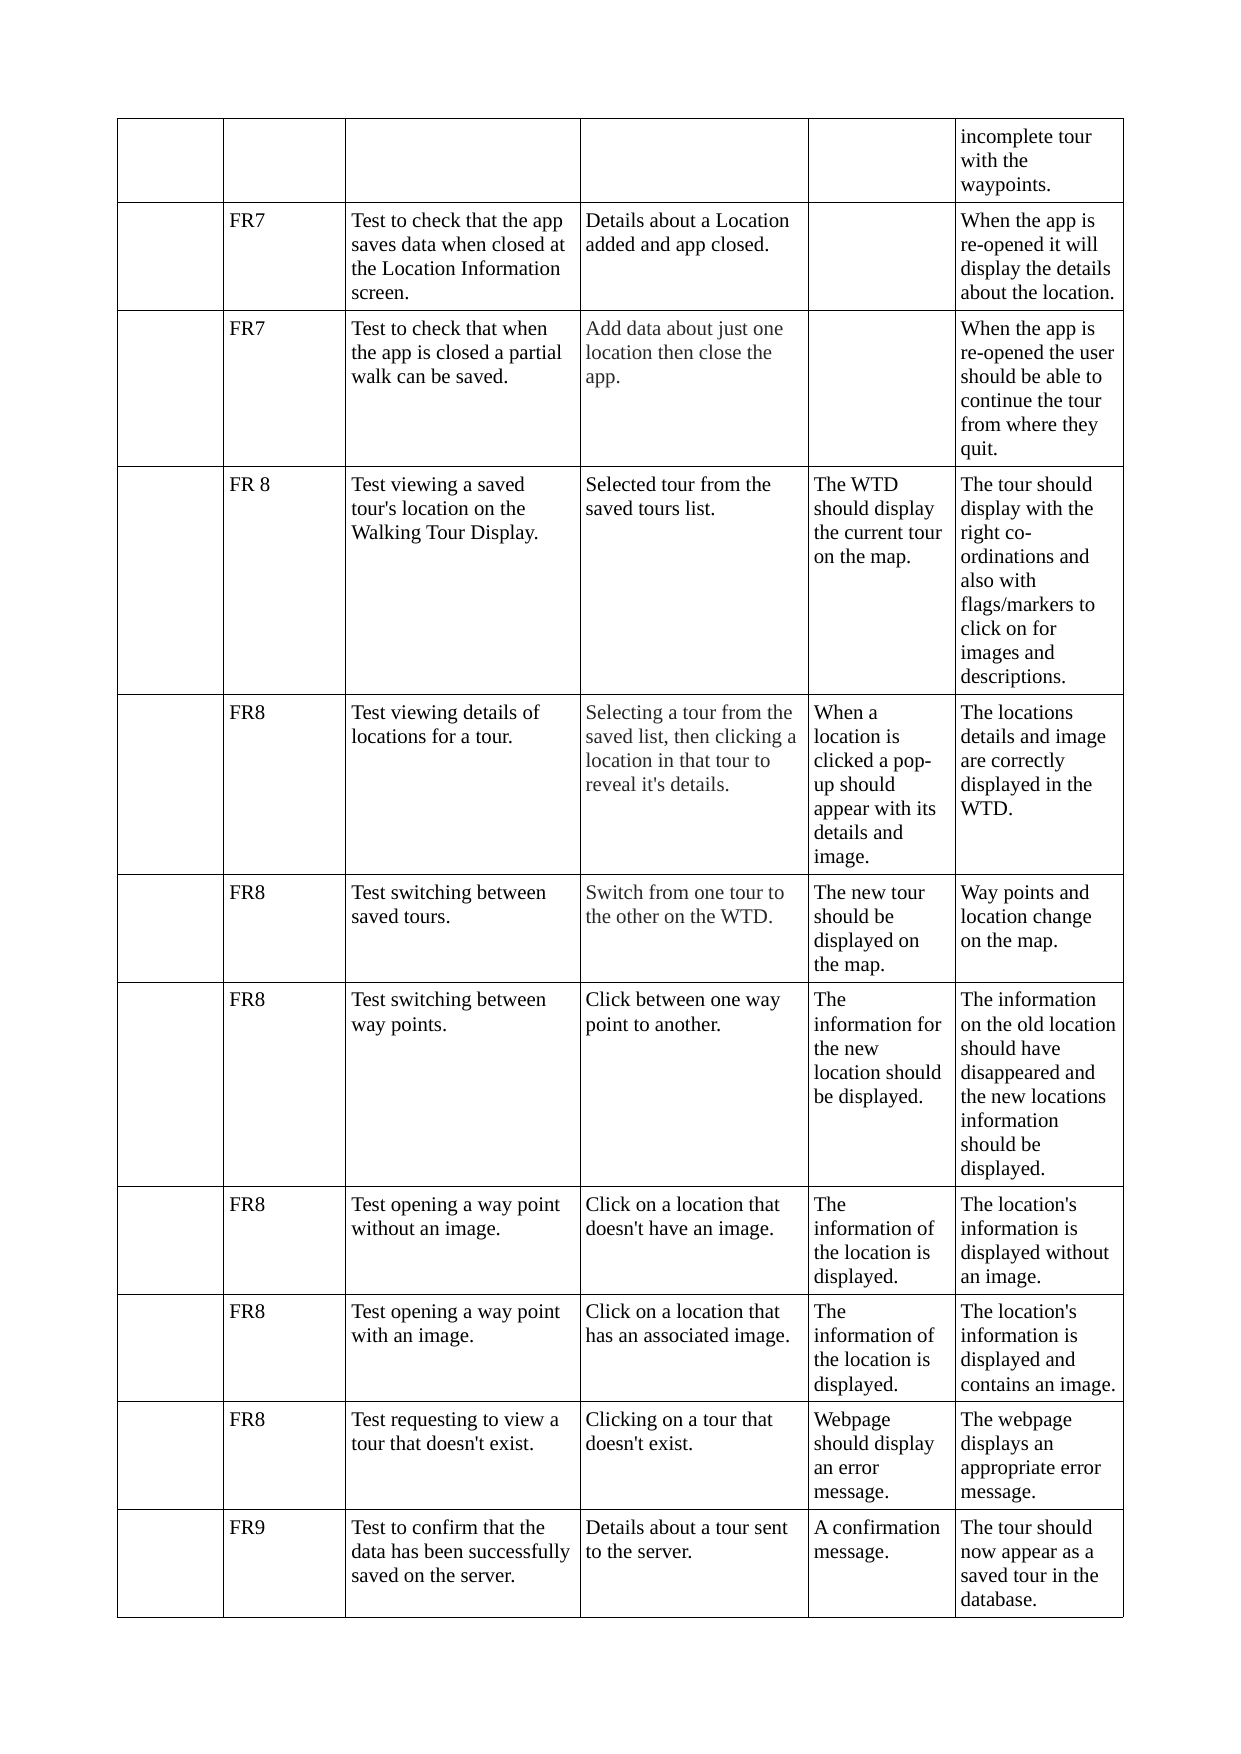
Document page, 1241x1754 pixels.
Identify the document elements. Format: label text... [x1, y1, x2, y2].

table_cell incomplete tour with the waypoints. [956, 119, 1123, 202]
table_cell Selecting a tour from the saved list, then clicking a location in that tour to reveal it's details. [581, 695, 808, 874]
table_cell Way points and location change on the map. [956, 875, 1123, 982]
table_cell Click between one way point to another. [581, 983, 808, 1186]
table_cell The location's information is displayed without an image. [956, 1187, 1123, 1293]
table_cell FR8 [224, 983, 345, 1186]
table_cell Test viewing details of locations for a tour. [346, 695, 580, 874]
table_cell [118, 1187, 223, 1293]
table_cell [581, 119, 808, 202]
table_cell The location's information is displayed and contains an image. [956, 1295, 1123, 1401]
table_cell [118, 119, 223, 202]
table_cell FR7 [224, 203, 345, 310]
table_cell Selected tour from the saved tours list. [581, 467, 808, 694]
table_cell The information of the location is displayed. [809, 1187, 955, 1293]
table_cell A confirmation message. [809, 1510, 955, 1617]
table_cell [346, 119, 580, 202]
table_cell The WTD should display the current tour on the map. [809, 467, 955, 694]
table_cell Test requesting to view a tour that doesn't exist. [346, 1402, 580, 1509]
table_cell FR8 [224, 875, 345, 982]
table_cell The information on the old location should have disappeared and the new locations information should be displayed. [956, 983, 1123, 1186]
table_cell [118, 467, 223, 694]
table_cell Test switching between way points. [346, 983, 580, 1186]
table_cell [809, 203, 955, 310]
table_cell FR7 [224, 311, 345, 466]
table_cell Test opening a way point with an image. [346, 1295, 580, 1401]
table_cell FR9 [224, 1510, 345, 1617]
table_cell FR8 [224, 1295, 345, 1401]
table_cell Test viewing a saved tour's location on the Walking Tour Display. [346, 467, 580, 694]
table_cell The tour should display with the right co-ordinations and also with flags/markers to click on for images and descriptions. [956, 467, 1123, 694]
table_cell Click on a location that has an associated image. [581, 1295, 808, 1401]
table_cell The locations details and image are correctly displayed in the WTD. [956, 695, 1123, 874]
table_cell FR8 [224, 695, 345, 874]
table_cell FR8 [224, 1402, 345, 1509]
table_cell [224, 119, 345, 202]
table_cell The webpage displays an appropriate error message. [956, 1402, 1123, 1509]
table_cell Details about a tour sent to the server. [581, 1510, 808, 1617]
table_cell Test opening a way point without an image. [346, 1187, 580, 1293]
table_cell Add data about just one location then close the app. [581, 311, 808, 466]
table_cell FR 8 [224, 467, 345, 694]
table_cell [118, 875, 223, 982]
table_cell The information for the new location should be displayed. [809, 983, 955, 1186]
table_cell Test to check that the app saves data when closed at the Location Information screen. [346, 203, 580, 310]
table_cell Details about a Location added and app closed. [581, 203, 808, 310]
table_cell Webpage should display an error message. [809, 1402, 955, 1509]
table_cell Test to confirm that the data has been successfully saved on the server. [346, 1510, 580, 1617]
table_cell [118, 311, 223, 466]
table_cell When the app is re-opened the user should be able to continue the tour from where they quit. [956, 311, 1123, 466]
table_cell Switch from one tour to the other on the WTD. [581, 875, 808, 982]
table_cell When a location is clicked a pop-up should appear with its details and image. [809, 695, 955, 874]
table_cell The information of the location is displayed. [809, 1295, 955, 1401]
table_cell [118, 983, 223, 1186]
table_cell Clicking on a tour that doesn't exist. [581, 1402, 808, 1509]
table_cell [118, 695, 223, 874]
table_cell [118, 203, 223, 310]
table_cell Click on a location that doesn't have an image. [581, 1187, 808, 1293]
table_cell Test switching between saved tours. [346, 875, 580, 982]
table_cell The tour should now appear as a saved tour in the database. [956, 1510, 1123, 1617]
table_cell The new tour should be displayed on the map. [809, 875, 955, 982]
table_cell Test to check that when the app is closed a partial walk can be saved. [346, 311, 580, 466]
table_cell [118, 1402, 223, 1509]
table_cell [809, 119, 955, 202]
table_cell [118, 1510, 223, 1617]
table_cell [809, 311, 955, 466]
table_cell FR8 [224, 1187, 345, 1293]
table_cell [118, 1295, 223, 1401]
table_cell When the app is re-opened it will display the details about the location. [956, 203, 1123, 310]
